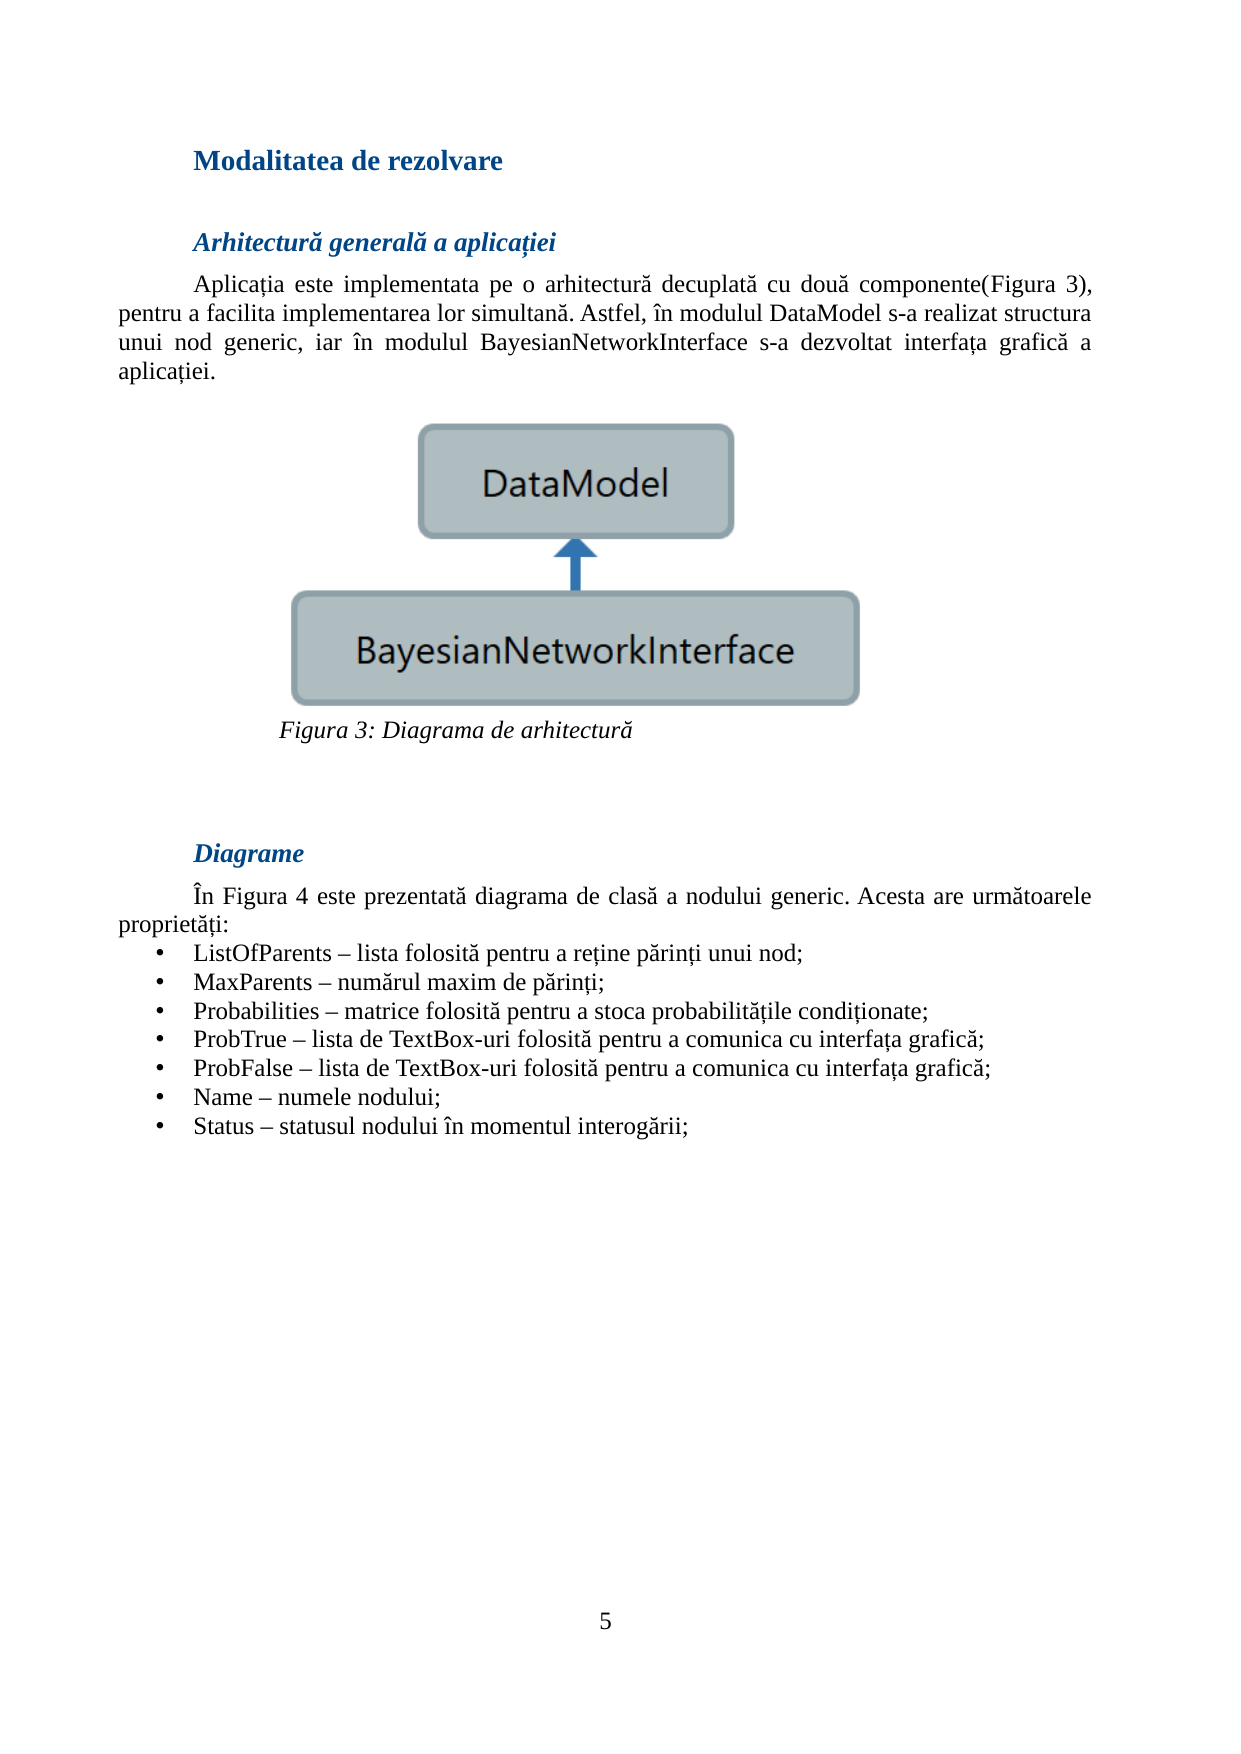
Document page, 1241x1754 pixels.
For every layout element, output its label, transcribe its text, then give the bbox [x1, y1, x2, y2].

subtitle Diagrame [193, 837, 1093, 868]
list MaxParents – numărul maxim de părinți; [156, 967, 1093, 996]
list ListOfParents – lista folosită pentru a reține părinți unui nod; [156, 938, 1093, 967]
list Probabilities – matrice folosită pentru a stoca probabilitățile condiționate; [156, 996, 1093, 1024]
subtitle Arhitectură generală a aplicației [193, 226, 1093, 257]
text Figura 3: Diagrama de arhitectură [279, 429, 870, 744]
list Name – numele nodului; [156, 1082, 1093, 1111]
list Status – statusul nodului în momentul interogării; [156, 1111, 1093, 1139]
picture [281, 417, 869, 715]
list ProbFalse – lista de TextBox-uri folosită pentru a comunica cu interfața grafică; [156, 1053, 1093, 1082]
list ProbTrue – lista de TextBox-uri folosită pentru a comunica cu interfața grafică; [156, 1024, 1093, 1053]
text În Figura 4 este prezentată diagrama de clasă a nodului generic. Acesta are următoarele proprietăți: [118, 881, 1093, 938]
text Aplicația este implementata pe o arhitectură decuplată cu două componente(Figura 3), pentru a facilita implementarea lor simultană. Astfel, în modulul DataModel s-a realizat structura unui nod generic, iar în modulul BayesianNetworkInterface s-a dezvoltat interfața grafică a aplicației. [118, 269, 1093, 384]
subtitle Modalitatea de rezolvare [118, 143, 1093, 176]
